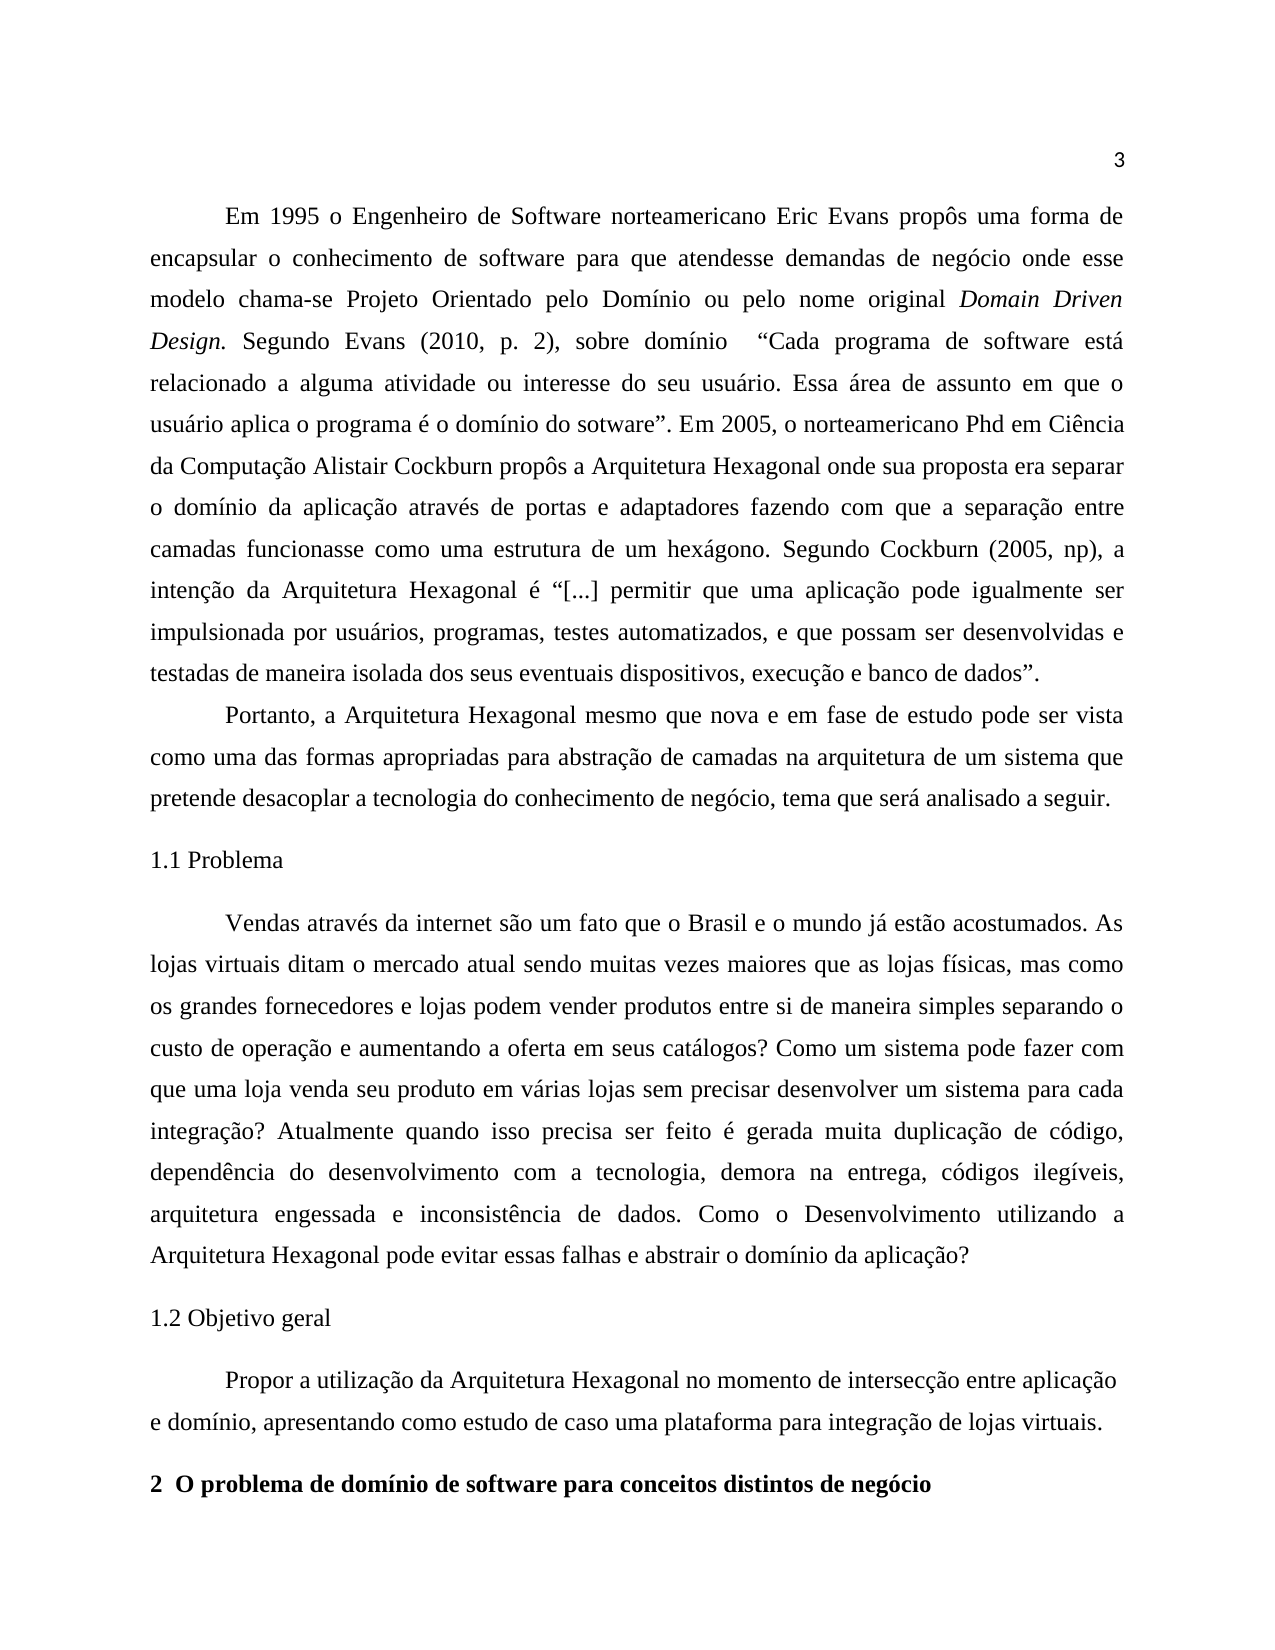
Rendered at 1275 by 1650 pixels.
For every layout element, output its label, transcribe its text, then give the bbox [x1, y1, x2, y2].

text Em 1995 o Engenheiro de Software norteamericano Eric Evans propôs uma forma de encapsular o conhecimento de software para que atendesse demandas de negócio onde esse modelo chama-se Projeto Orientado pelo Domínio ou pelo nome original Domain Driven Design. Segundo Evans (2010, p. 2), sobre domínio “Cada programa de software está relacionado a alguma atividade ou interesse do seu usuário. Essa área de assunto em que o usuário aplica o programa é o domínio do sotware”. Em 2005, o norteamericano Phd em Ciência da Computação Alistair Cockburn propôs a Arquitetura Hexagonal onde sua proposta era separar o domínio da aplicação através de portas e adaptadores fazendo com que a separação entre camadas funcionasse como uma estrutura de um hexágono. Segundo Cockburn (2005, np), a intenção da Arquitetura Hexagonal é “[...] permitir que uma aplicação pode igualmente ser impulsionada por usuários, programas, testes automatizados, e que possam ser desenvolvidas e testadas de maneira isolada dos seus eventuais dispositivos, execução e banco de dados”. [150, 202, 1125, 687]
text Propor a utilização da Arquitetura Hexagonal no momento de intersecção entre aplicação e domínio, apresentando como estudo de caso uma plataforma para integração de lojas virtuais. [150, 1366, 1125, 1436]
subtitle 2 O problema de domínio de software para conceitos distintos de negócio [150, 1470, 1125, 1498]
subtitle 1.2 Objetivo geral [150, 1304, 1125, 1332]
text Vendas através da internet são um fato que o Brasil e o mundo já estão acostumados. As lojas virtuais ditam o mercado atual sendo muitas vezes maiores que as lojas físicas, mas como os grandes fornecedores e lojas podem vender produtos entre si de maneira simples separando o custo de operação e aumentando a oferta em seus catálogos? Como um sistema pode fazer com que uma loja venda seu produto em várias lojas sem precisar desenvolver um sistema para cada integração? Atualmente quando isso precisa ser feito é gerada muita duplicação de código, dependência do desenvolvimento com a tecnologia, demora na entrega, códigos ilegíveis, arquitetura engessada e inconsistência de dados. Como o Desenvolvimento utilizando a Arquitetura Hexagonal pode evitar essas falhas e abstrair o domínio da aplicação? [150, 909, 1125, 1269]
text Portanto, a Arquitetura Hexagonal mesmo que nova e em fase de estudo pode ser vista como uma das formas apropriadas para abstração de camadas na arquitetura de um sistema que pretende desacoplar a tecnologia do conhecimento de negócio, tema que será analisado a seguir. [150, 701, 1125, 812]
subtitle 1.1 Problema [150, 847, 1125, 874]
